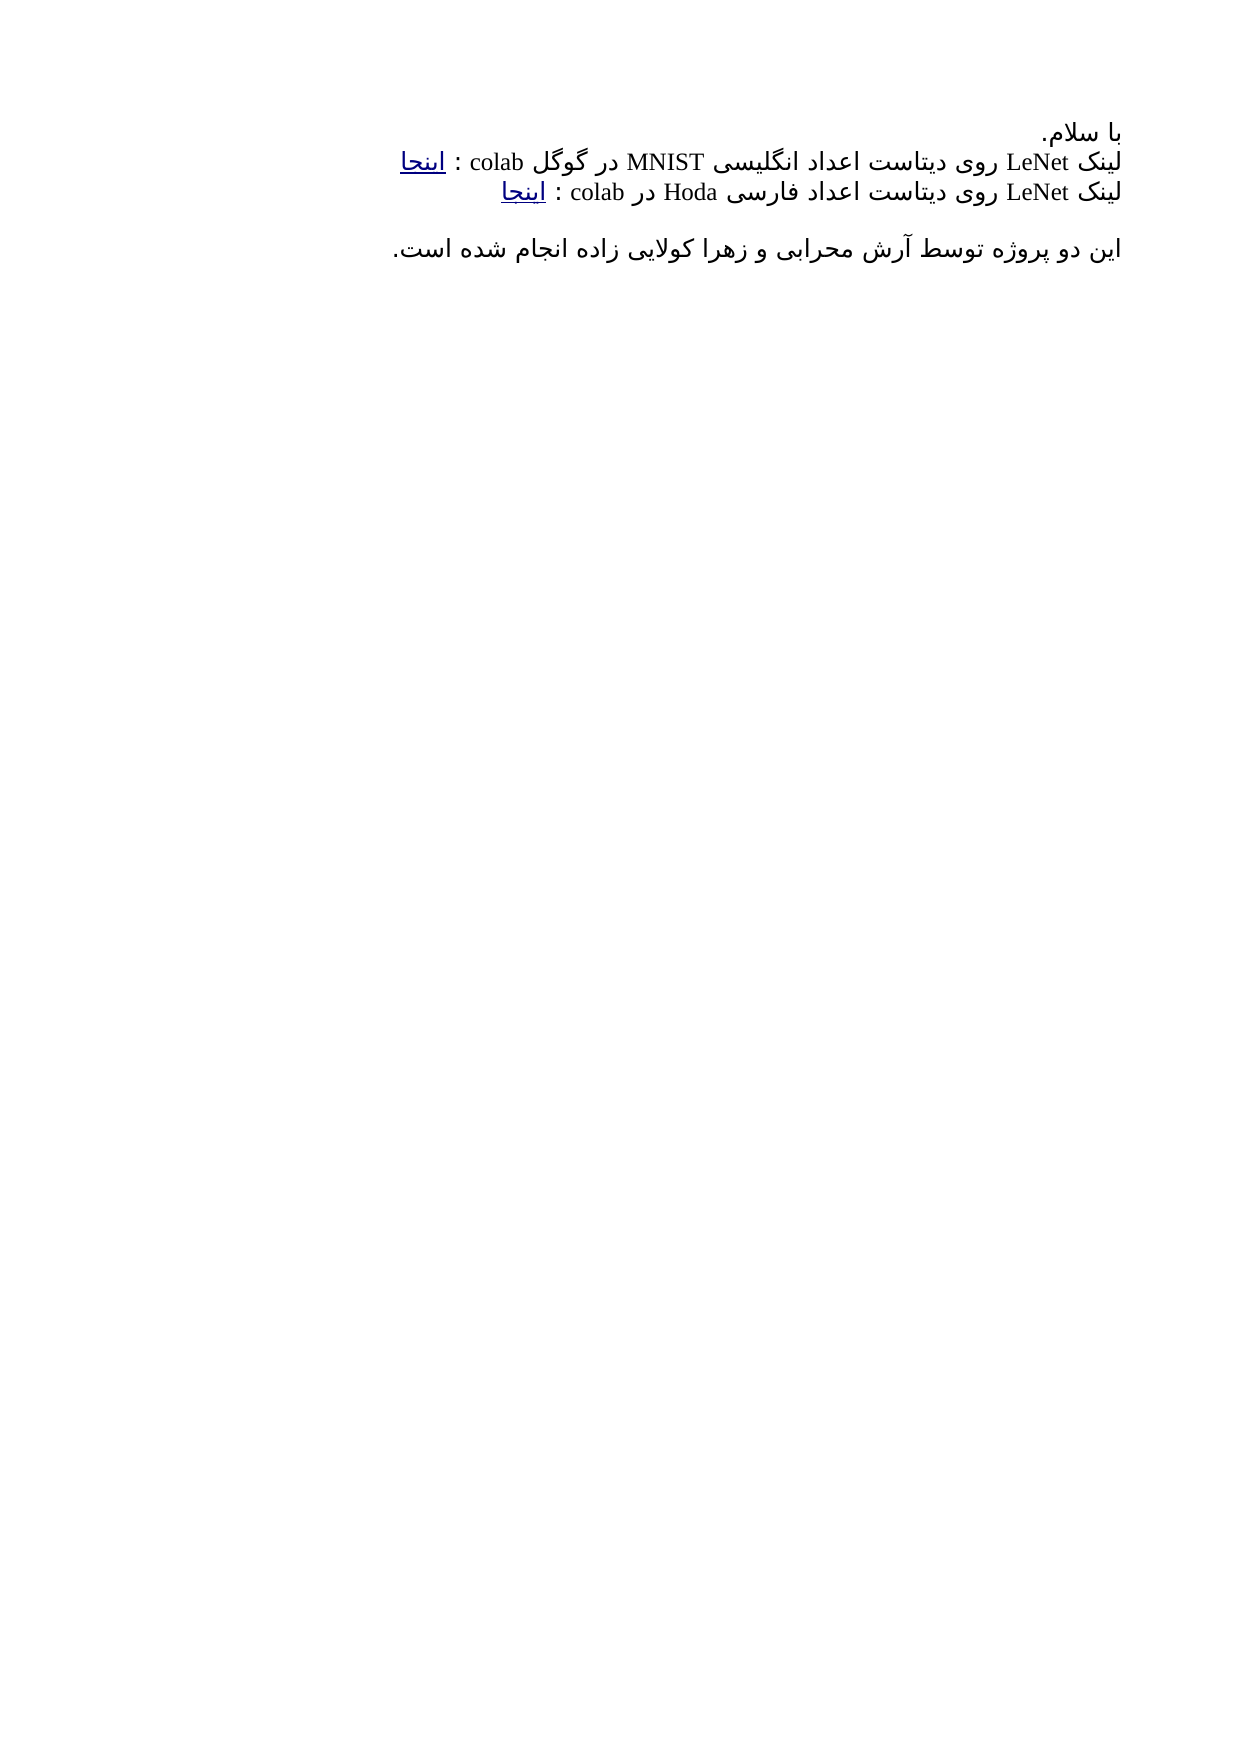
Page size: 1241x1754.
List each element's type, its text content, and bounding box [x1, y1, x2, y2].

text لینک LeNet روی دیتاست اعداد فارسی Hoda در colab : اینجا [118, 177, 1122, 206]
text با سلام. [118, 118, 1122, 147]
text این دو پروژه توسط آرش محرابی و زهرا کولایی زاده انجام شده است. [118, 234, 1122, 264]
text لینک LeNet روی دیتاست اعداد انگلیسی MNIST در گوگل colab : اینجا [118, 147, 1122, 177]
